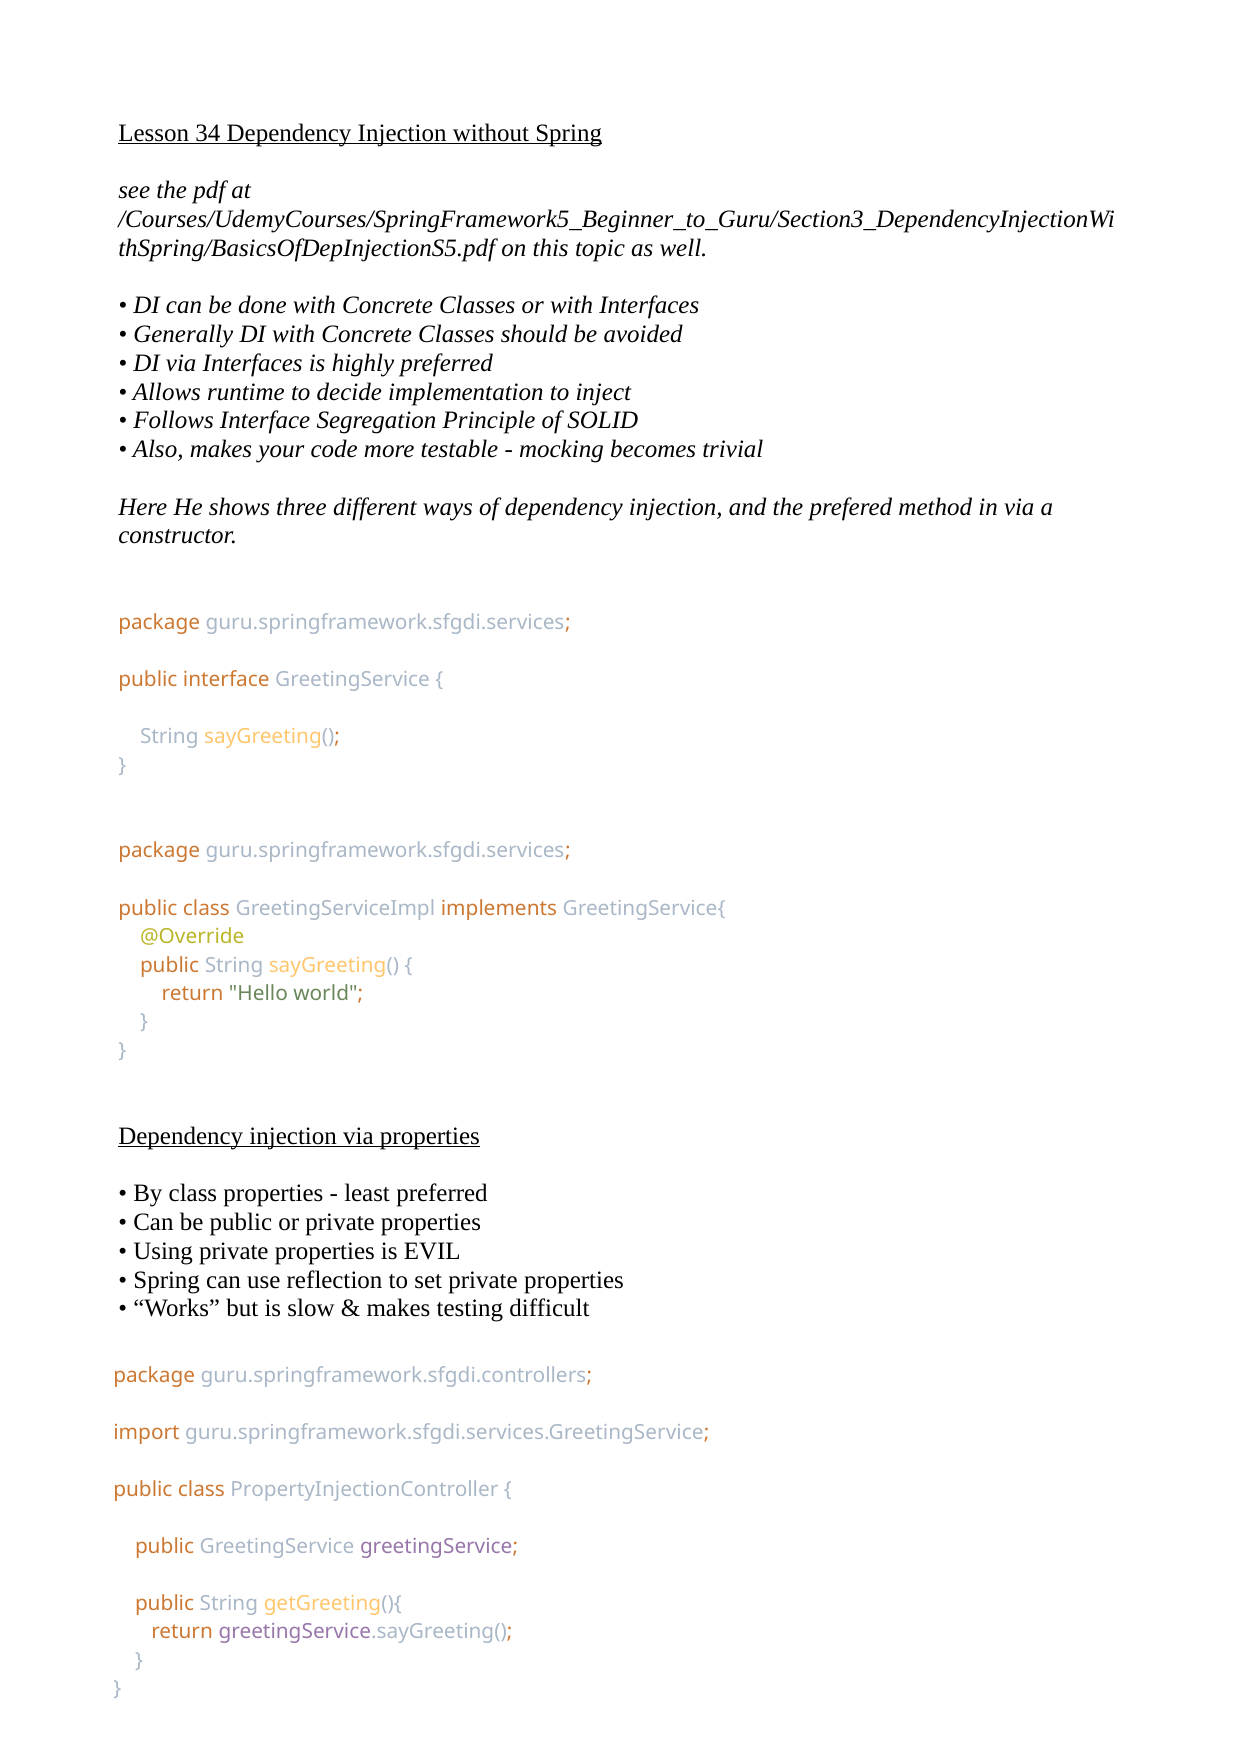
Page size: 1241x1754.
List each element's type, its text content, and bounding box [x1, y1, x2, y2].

text Lesson 34 Dependency Injection without Spring [118, 118, 1122, 147]
text • Follows Interface Segregation Principle of SOLID [118, 406, 1122, 434]
text see the pdf at /Courses/UdemyCourses/SpringFramework5_Beginner_to_Guru/Section3_DependencyInjectionWithSpring/BasicsOfDepInjectionS5.pdf on this topic as well. [118, 176, 1122, 262]
text package guru.springframework.sfgdi.services; public interface GreetingService { String sayGreeting(); } [118, 607, 1122, 778]
text • Using private properties is EVIL [118, 1236, 1122, 1265]
text • By class properties - least preferred [118, 1178, 1122, 1207]
text • Generally DI with Concrete Classes should be avoided [118, 319, 1122, 348]
text Dependency injection via properties [118, 1121, 1122, 1150]
text • Spring can use reflection to set private properties [118, 1265, 1122, 1293]
text package guru.springframework.sfgdi.services; public class GreetingServiceImpl implements GreetingService{ @Override public String sayGreeting() { return "Hello world"; } } [118, 836, 1122, 1092]
text • Can be public or private properties [118, 1207, 1122, 1236]
text • DI can be done with Concrete Classes or with Interfaces [118, 291, 1122, 319]
text • “Works” but is slow & makes testing difficult [118, 1293, 1122, 1322]
text • DI via Interfaces is highly preferred [118, 348, 1122, 377]
text • Allows runtime to decide implementation to inject [118, 377, 1122, 406]
text Here He shows three different ways of dependency injection, and the prefered method in via a constructor. [118, 492, 1122, 549]
text • Also, makes your code more testable - mocking becomes trivial [118, 434, 1122, 463]
